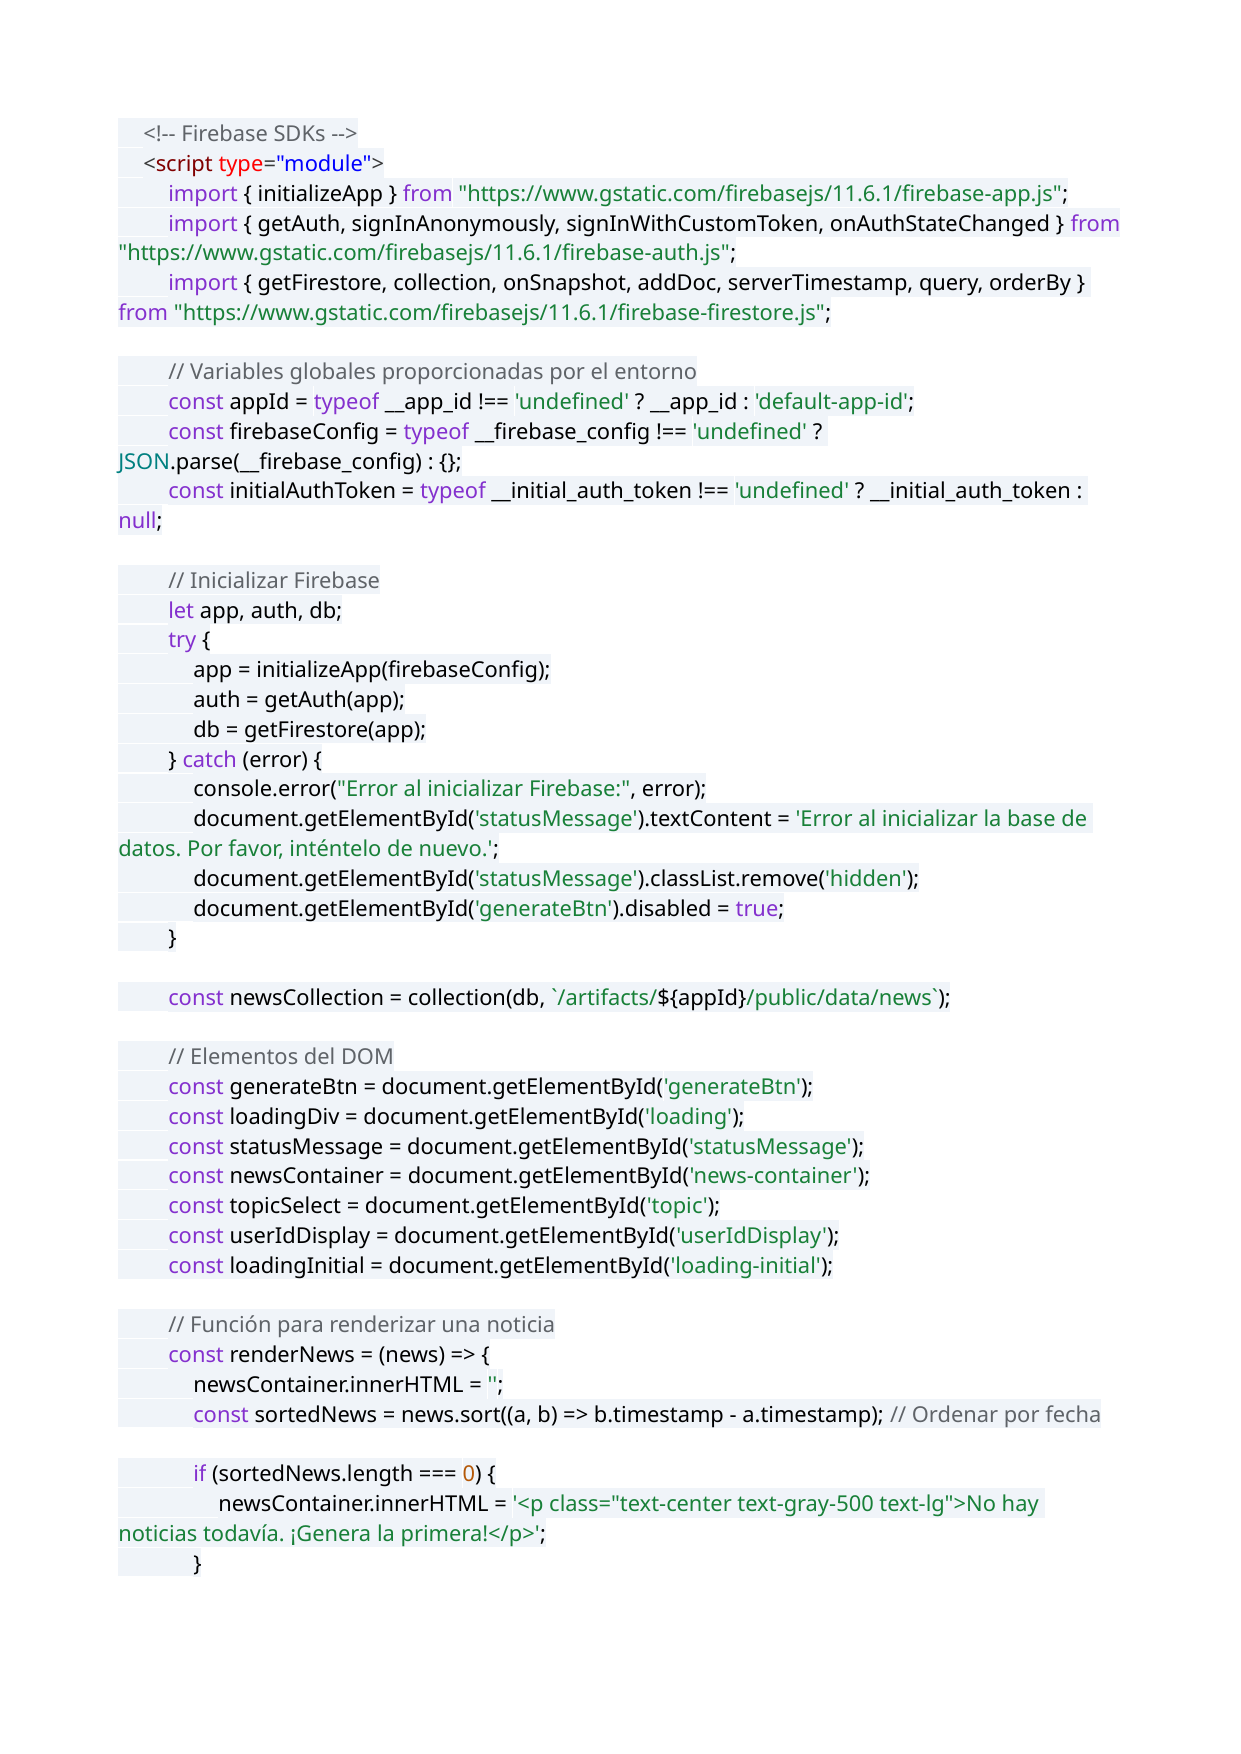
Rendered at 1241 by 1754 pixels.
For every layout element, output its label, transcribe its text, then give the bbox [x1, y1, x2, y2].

text const appId = typeof __app_id !== 'undefined' ? __app_id : 'default-app-id'; [118, 386, 1122, 416]
text const initialAuthToken = typeof __initial_auth_token !== 'undefined' ? __initial_auth_token : null; [118, 476, 1122, 535]
text const newsContainer = document.getElementById('news-container'); [118, 1160, 1122, 1190]
text } catch (error) { [118, 743, 1122, 773]
text import { getFirestore, collection, onSnapshot, addDoc, serverTimestamp, query, orderBy } from "https://www.gstatic.com/firebasejs/11.6.1/firebase-firestore.js"; [118, 267, 1122, 327]
text const loadingInitial = document.getElementById('loading-initial'); [118, 1250, 1122, 1279]
text } [118, 1547, 1122, 1577]
text const statusMessage = document.getElementById('statusMessage'); [118, 1131, 1122, 1160]
text // Inicializar Firebase [118, 565, 1122, 594]
text let app, auth, db; [118, 594, 1122, 624]
text console.error("Error al inicializar Firebase:", error); [118, 773, 1122, 803]
text // Variables globales proporcionadas por el entorno [118, 356, 1122, 386]
text db = getFirestore(app); [118, 714, 1122, 743]
text const loadingDiv = document.getElementById('loading'); [118, 1101, 1122, 1131]
text try { [118, 624, 1122, 654]
text const renderNews = (news) => { [118, 1339, 1122, 1369]
text const topicSelect = document.getElementById('topic'); [118, 1190, 1122, 1220]
text newsContainer.innerHTML = ''; [118, 1369, 1122, 1399]
text const generateBtn = document.getElementById('generateBtn'); [118, 1071, 1122, 1101]
text const firebaseConfig = typeof __firebase_config !== 'undefined' ? JSON.parse(__firebase_config) : {}; [118, 416, 1122, 476]
text <script type="module"> [118, 148, 1122, 178]
text // Elementos del DOM [118, 1041, 1122, 1071]
text import { initializeApp } from "https://www.gstatic.com/firebasejs/11.6.1/firebase-app.js"; [118, 178, 1122, 207]
text const newsCollection = collection(db, `/artifacts/${appId}/public/data/news`); [118, 982, 1122, 1012]
text const sortedNews = news.sort((a, b) => b.timestamp - a.timestamp); // Ordenar por fecha [118, 1399, 1122, 1428]
text const userIdDisplay = document.getElementById('userIdDisplay'); [118, 1220, 1122, 1250]
text document.getElementById('statusMessage').textContent = 'Error al inicializar la base de datos. Por favor, inténtelo de nuevo.'; [118, 803, 1122, 863]
text app = initializeApp(firebaseConfig); [118, 654, 1122, 684]
text <!-- Firebase SDKs --> [118, 118, 1122, 148]
text newsContainer.innerHTML = '<p class="text-center text-gray-500 text-lg">No hay noticias todavía. ¡Genera la primera!</p>'; [118, 1488, 1122, 1547]
text document.getElementById('statusMessage').classList.remove('hidden'); [118, 863, 1122, 892]
text if (sortedNews.length === 0) { [118, 1458, 1122, 1488]
text // Función para renderizar una noticia [118, 1309, 1122, 1339]
text document.getElementById('generateBtn').disabled = true; [118, 892, 1122, 922]
text } [118, 922, 1122, 952]
text auth = getAuth(app); [118, 684, 1122, 714]
text import { getAuth, signInAnonymously, signInWithCustomToken, onAuthStateChanged } from "https://www.gstatic.com/firebasejs/11.6.1/firebase-auth.js"; [118, 207, 1122, 267]
